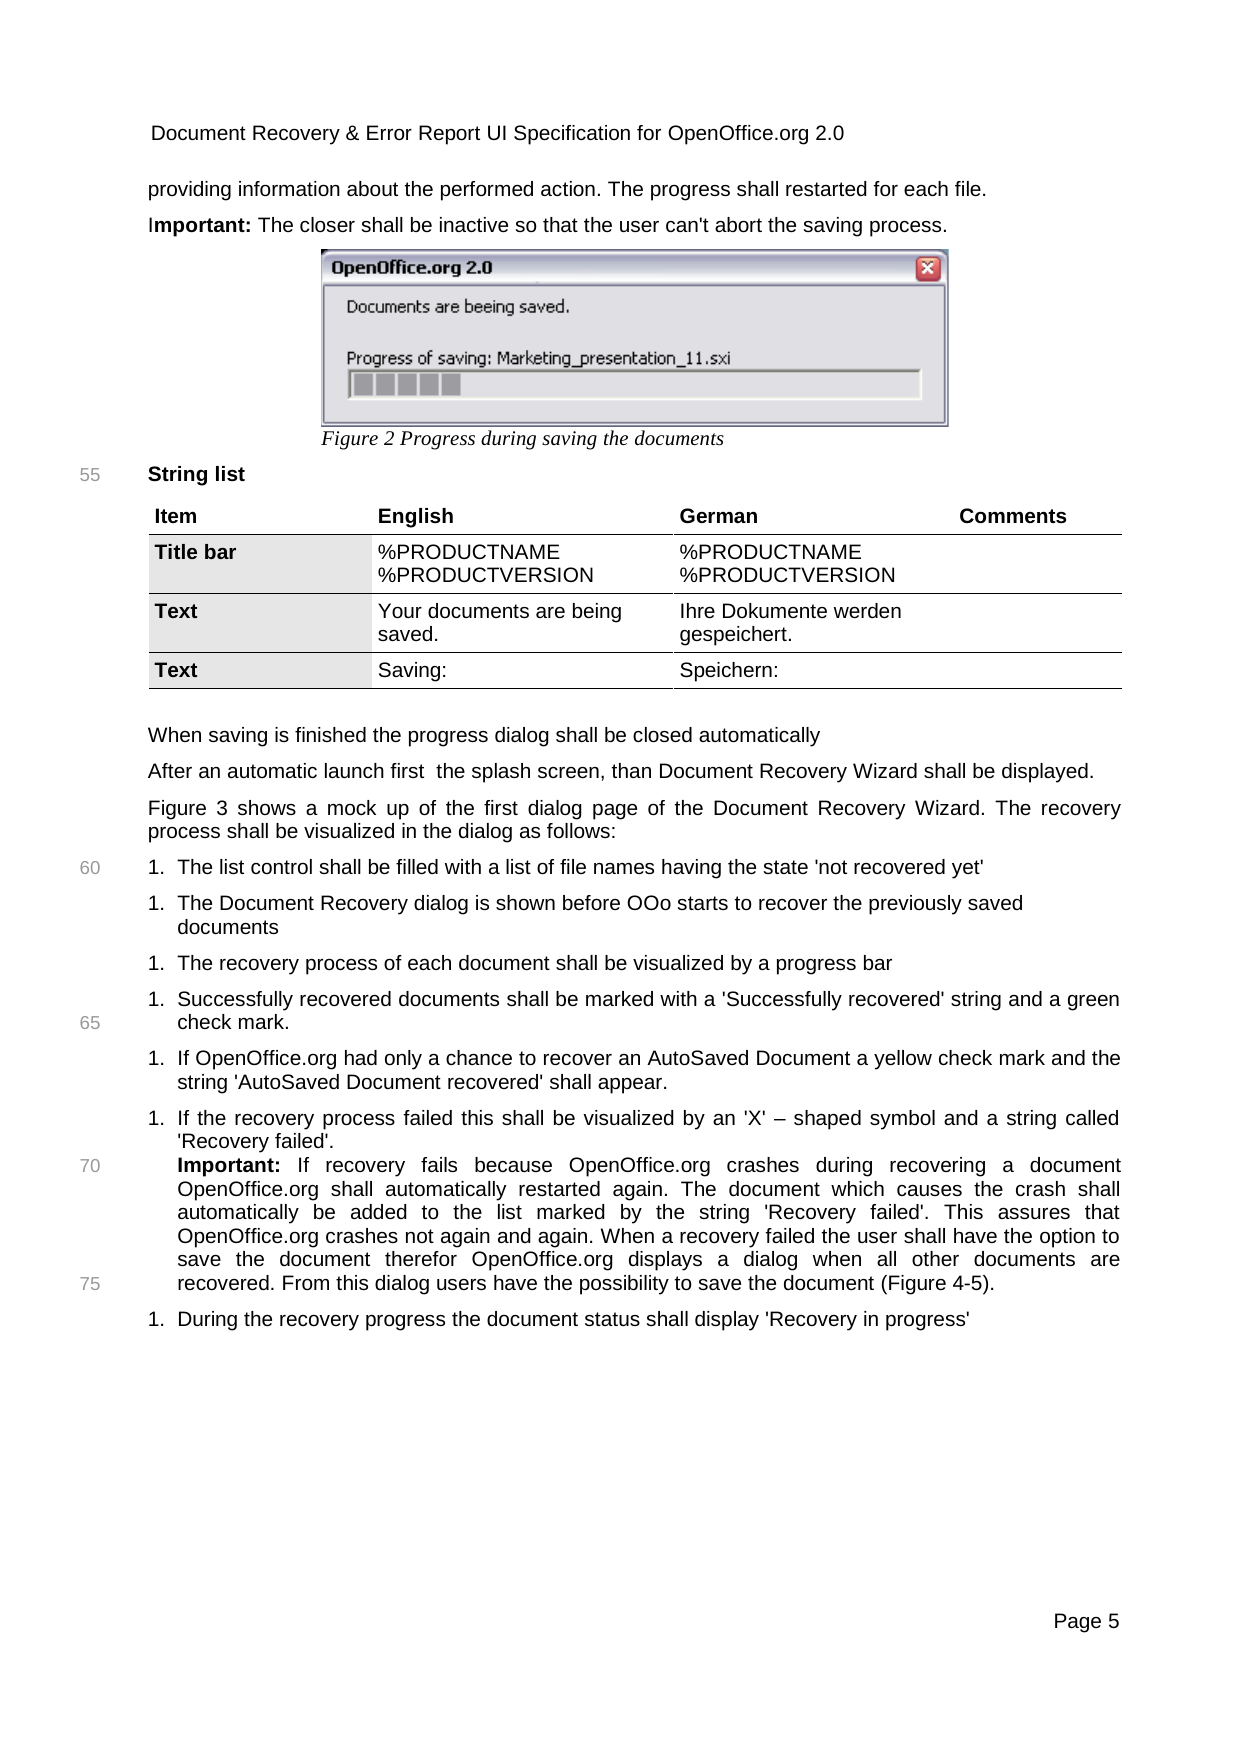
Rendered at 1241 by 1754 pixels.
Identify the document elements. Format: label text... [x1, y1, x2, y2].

table_cell Ihre Dokumente werden gespeichert. [674, 594, 953, 652]
table_header Item [149, 499, 372, 534]
text Important: The closer shall be inactive so that the user can't abort the saving process. [148, 213, 1122, 237]
table_cell Text [149, 653, 372, 688]
table_header Comments [953, 499, 1122, 534]
text When saving is finished the progress dialog shall be closed automatically [148, 724, 1122, 747]
table_header English [372, 499, 673, 534]
list If the recovery process failed this shall be visualized by an 'X' – shaped symbol and a string called 'Recovery failed'. Important: If recovery fails because OpenOffice.org crashes during recovering a document OpenOffice.org shall automatically restarted again. The document which causes the crash shall automatically be added to the list marked by the string 'Recovery failed'. This assures that OpenOffice.org crashes not again and again. When a recovery failed the user shall have the option to save the document therefor OpenOffice.org displays a dialog when all other documents are recovered. From this dialog users have the possibility to save the document (Figure 4-5). [148, 1106, 1122, 1295]
table_cell [953, 535, 1122, 593]
text String list [148, 463, 1122, 486]
text After an automatic launch first the splash screen, than Document Recovery Wizard shall be displayed. [148, 760, 1122, 783]
table_cell Your documents are being saved. [372, 594, 673, 652]
table_cell Saving: [372, 653, 673, 688]
list The list control shall be filled with a list of file names having the state 'not recovered yet' [148, 856, 1122, 879]
table_cell Title bar [149, 535, 372, 593]
text providing information about the performed action. The progress shall restarted for each file. [148, 177, 1122, 201]
table_cell Text [149, 594, 372, 652]
table_cell [953, 594, 1122, 652]
table_cell [953, 653, 1122, 688]
table_cell %PRODUCTNAME %PRODUCTVERSION [372, 535, 673, 593]
text Figure 3 shows a mock up of the first dialog page of the Document Recovery Wizard. The recovery process shall be visualized in the dialog as follows: [148, 796, 1122, 843]
list The recovery process of each document shall be visualized by a progress bar [148, 951, 1122, 975]
list If OpenOffice.org had only a chance to recover an AutoSaved Document a yellow check mark and the string 'AutoSaved Document recovered' shall appear. [148, 1047, 1122, 1094]
text Figure 2 Progress during saving the documents [321, 427, 949, 450]
list The Document Recovery dialog is shown before OOo starts to recover the previously saved documents [148, 892, 1122, 939]
table_header German [674, 499, 953, 534]
list During the recovery progress the document status shall display 'Recovery in progress' [148, 1307, 1122, 1331]
table_cell Speichern: [674, 653, 953, 688]
picture [321, 249, 949, 427]
table_cell %PRODUCTNAME %PRODUCTVERSION [674, 535, 953, 593]
list Successfully recovered documents shall be marked with a 'Successfully recovered' string and a green check mark. [148, 987, 1122, 1034]
